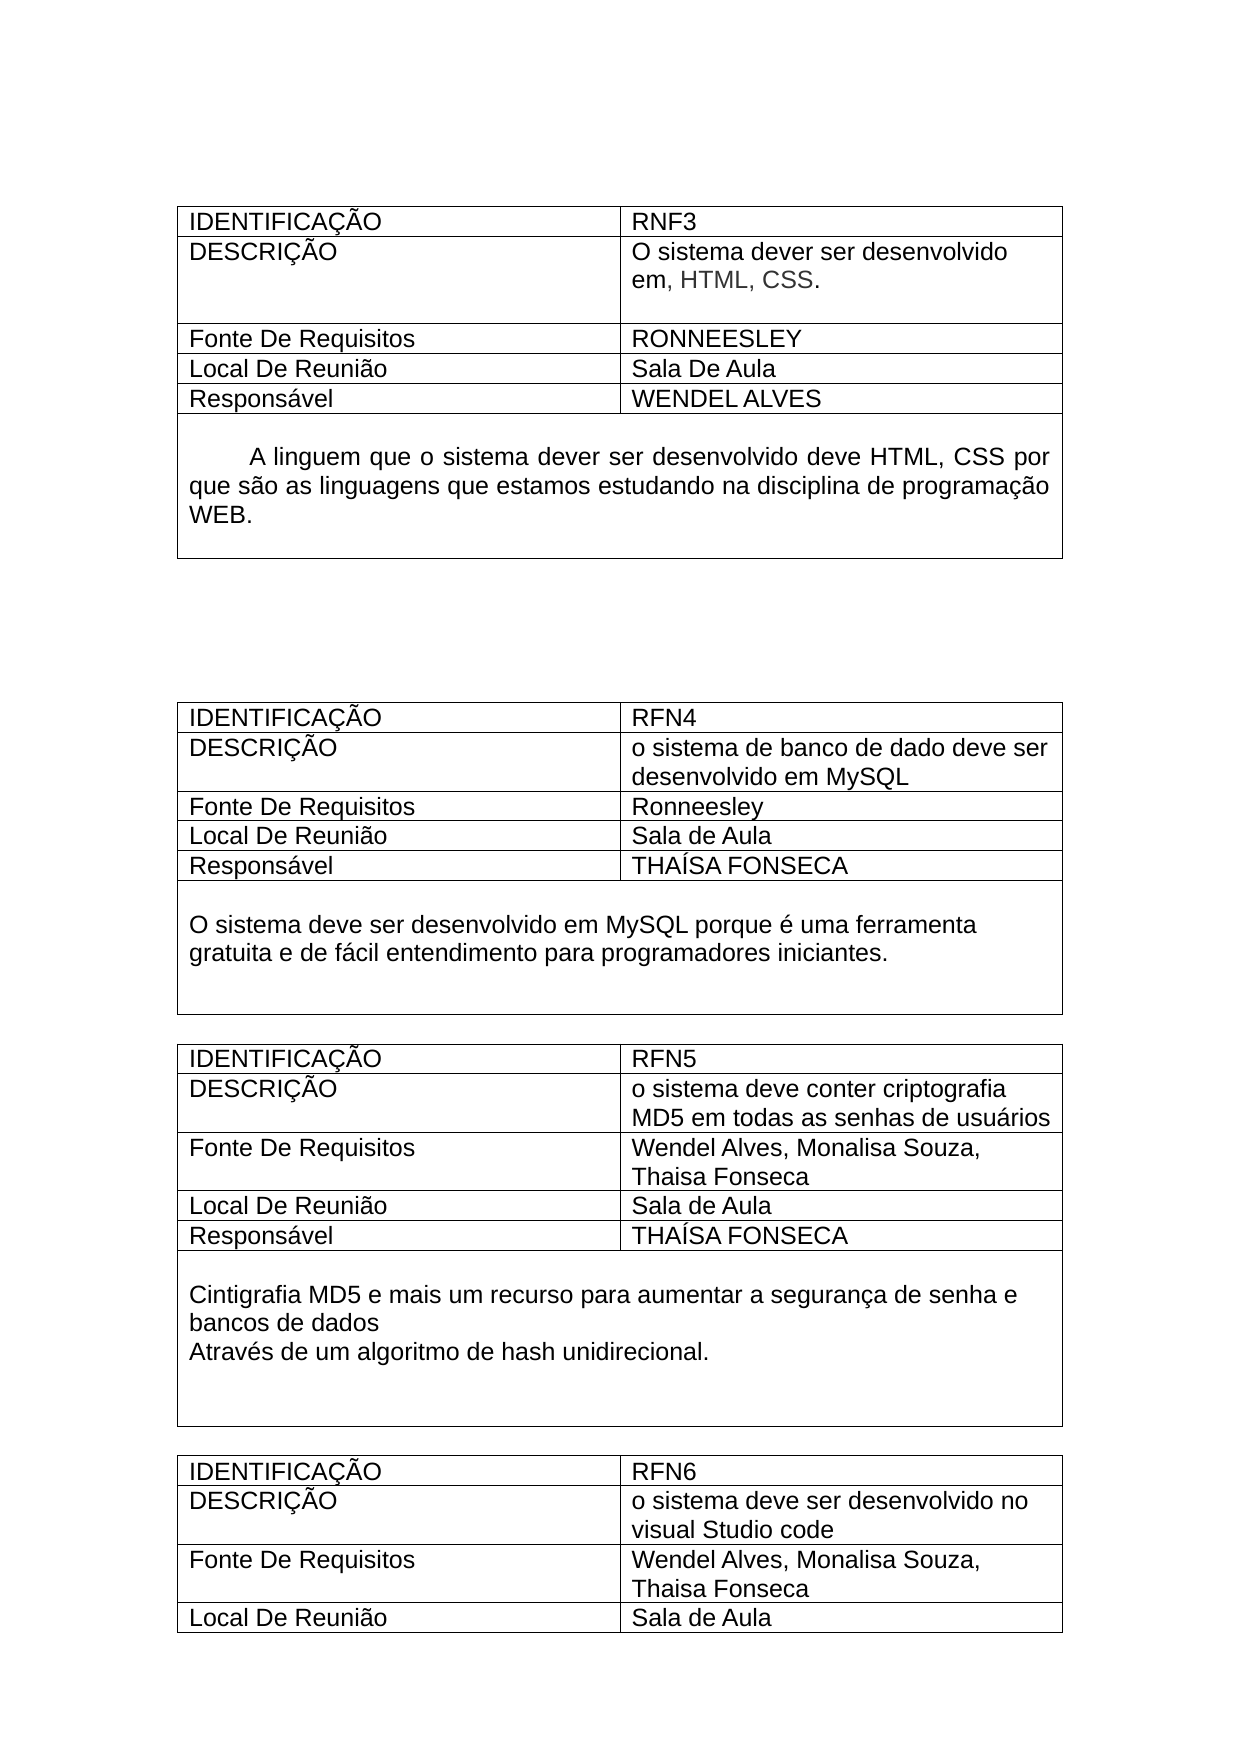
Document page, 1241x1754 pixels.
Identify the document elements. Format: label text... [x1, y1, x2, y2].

table_cell Wendel Alves, Monalisa Souza, Thaisa Fonseca [621, 1133, 1062, 1190]
table_cell Responsável [178, 1221, 620, 1250]
table_cell Local De Reunião [178, 1191, 620, 1220]
table_cell Sala de Aula [621, 1603, 1062, 1632]
table_cell DESCRIÇÃO [178, 1486, 620, 1544]
table_cell Fonte De Requisitos [178, 1133, 620, 1190]
table_cell Local De Reunião [178, 821, 620, 850]
table_cell A linguem que o sistema dever ser desenvolvido deve HTML, CSS por que são as linguagens que estamos estudando na disciplina de programação WEB. [178, 414, 1062, 557]
table_cell DESCRIÇÃO [178, 1074, 620, 1132]
table_cell Fonte De Requisitos [178, 1545, 620, 1602]
table_cell o sistema deve ser desenvolvido no visual Studio code [621, 1486, 1062, 1544]
table_cell O sistema deve ser desenvolvido em MySQL porque é uma ferramenta gratuita e de fácil entendimento para programadores iniciantes. [178, 881, 1062, 1014]
table_cell THAÍSA FONSECA [621, 1221, 1062, 1250]
table_cell Wendel Alves, Monalisa Souza, Thaisa Fonseca [621, 1545, 1062, 1602]
table_cell O sistema dever ser desenvolvido em, HTML, CSS. [621, 237, 1062, 323]
table_cell o sistema deve conter criptografia MD5 em todas as senhas de usuários [621, 1074, 1062, 1132]
table_cell Responsável [178, 384, 620, 412]
table_cell Responsável [178, 851, 620, 880]
table_header RFN4 [621, 703, 1062, 732]
table_header RFN6 [621, 1456, 1062, 1485]
table_header IDENTIFICAÇÃO [178, 703, 620, 732]
table_cell Cintigrafia MD5 e mais um recurso para aumentar a segurança de senha e bancos de dados Através de um algoritmo de hash unidirecional. [178, 1251, 1062, 1426]
table_cell WENDEL ALVES [621, 384, 1062, 412]
table_cell Ronneesley [621, 792, 1062, 820]
table_cell Sala De Aula [621, 354, 1062, 383]
table_header IDENTIFICAÇÃO [178, 1045, 620, 1073]
table_header RFN5 [621, 1045, 1062, 1073]
table_cell Fonte De Requisitos [178, 792, 620, 820]
table_cell o sistema de banco de dado deve ser desenvolvido em MySQL [621, 733, 1062, 791]
table_cell DESCRIÇÃO [178, 733, 620, 791]
table_cell Sala de Aula [621, 821, 1062, 850]
table_cell THAÍSA FONSECA [621, 851, 1062, 880]
table_cell Local De Reunião [178, 1603, 620, 1632]
table_header IDENTIFICAÇÃO [178, 207, 620, 236]
table_cell RONNEESLEY [621, 324, 1062, 353]
table_cell DESCRIÇÃO [178, 237, 620, 323]
table_cell Sala de Aula [621, 1191, 1062, 1220]
table_header IDENTIFICAÇÃO [178, 1456, 620, 1485]
table_cell Fonte De Requisitos [178, 324, 620, 353]
table_cell Local De Reunião [178, 354, 620, 383]
table_header RNF3 [621, 207, 1062, 236]
